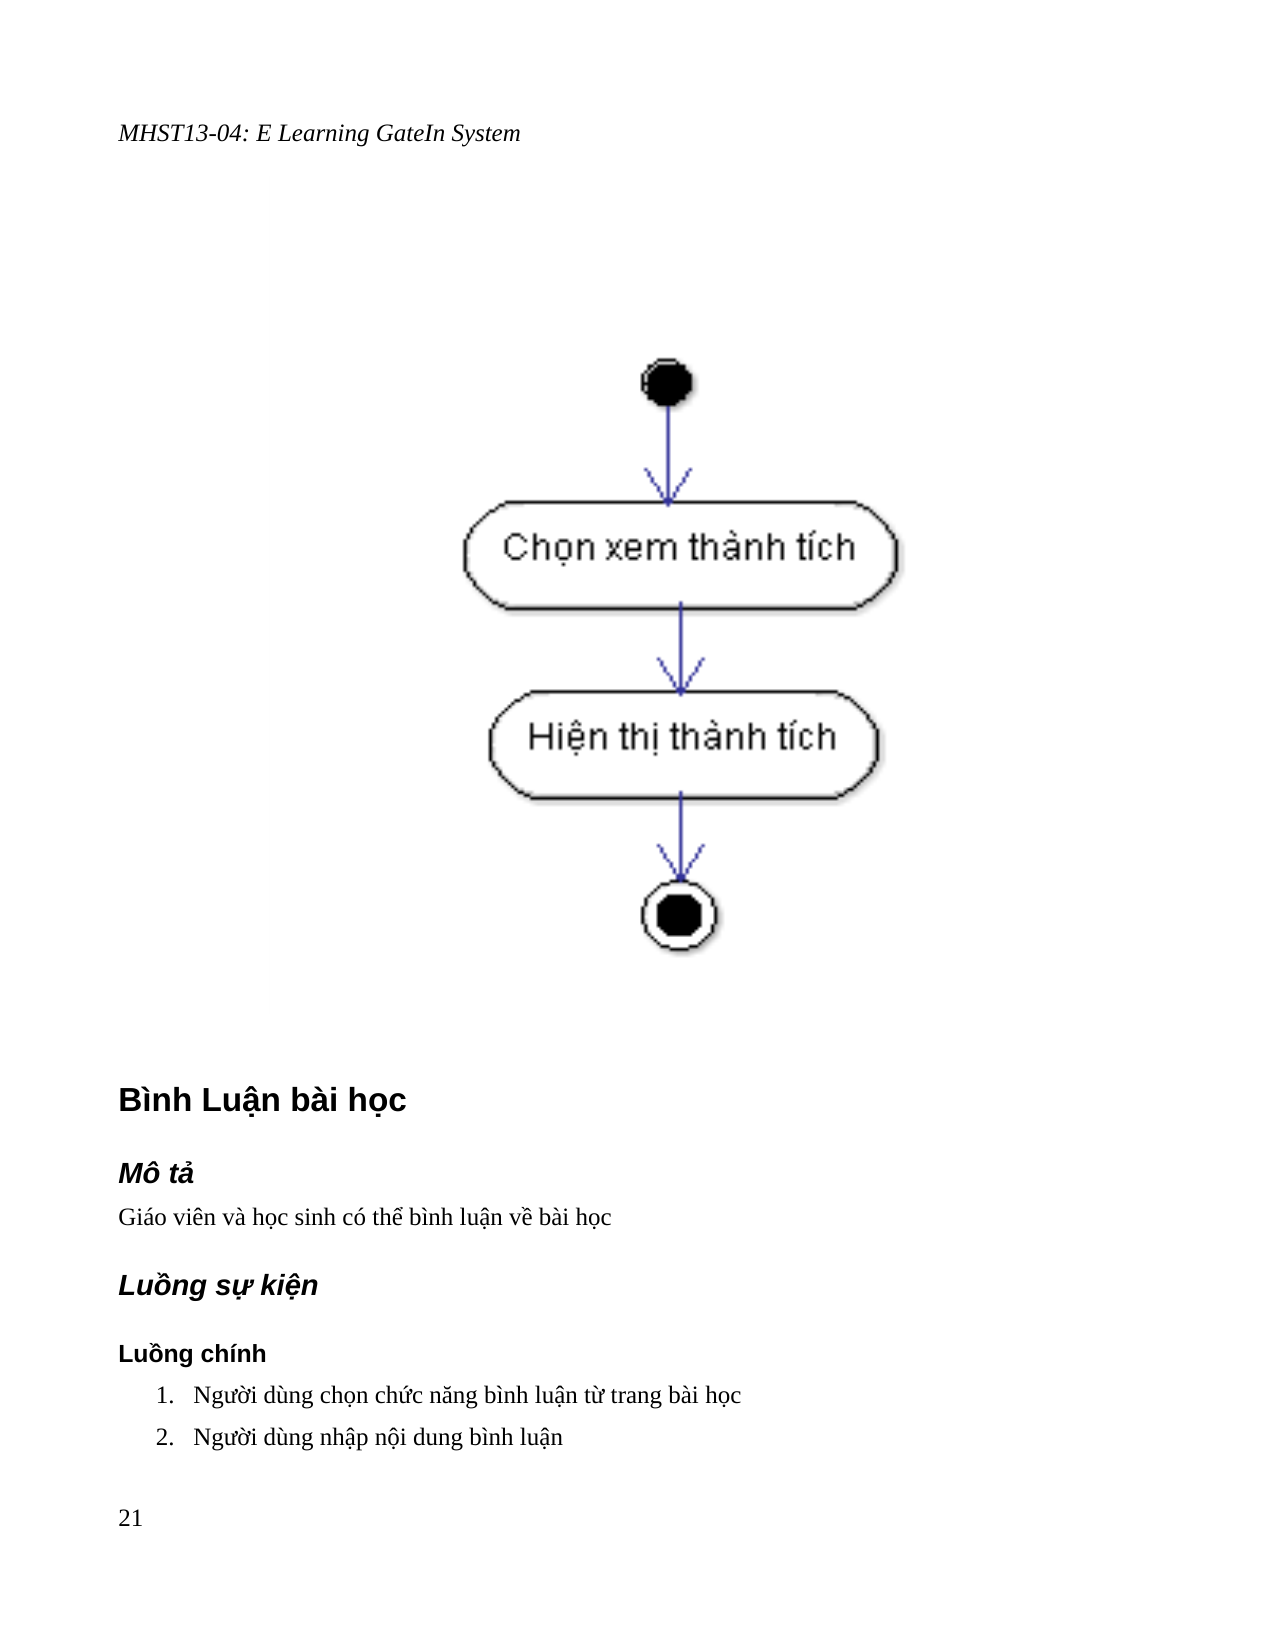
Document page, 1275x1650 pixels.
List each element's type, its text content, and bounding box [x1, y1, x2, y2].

list Người dùng nhập nội dung bình luận [156, 1422, 1157, 1450]
subtitle Mô tả [118, 1156, 1157, 1189]
subtitle Luồng chính [118, 1339, 1157, 1368]
subtitle Luồng sự kiện [118, 1268, 1157, 1302]
text Giáo viên và học sinh có thể bình luận về bài học [118, 1202, 1157, 1231]
picture [268, 176, 1007, 1014]
subtitle Bình Luận bài học [118, 1080, 1157, 1118]
list Người dùng chọn chức năng bình luận từ trang bài học [156, 1380, 1157, 1409]
